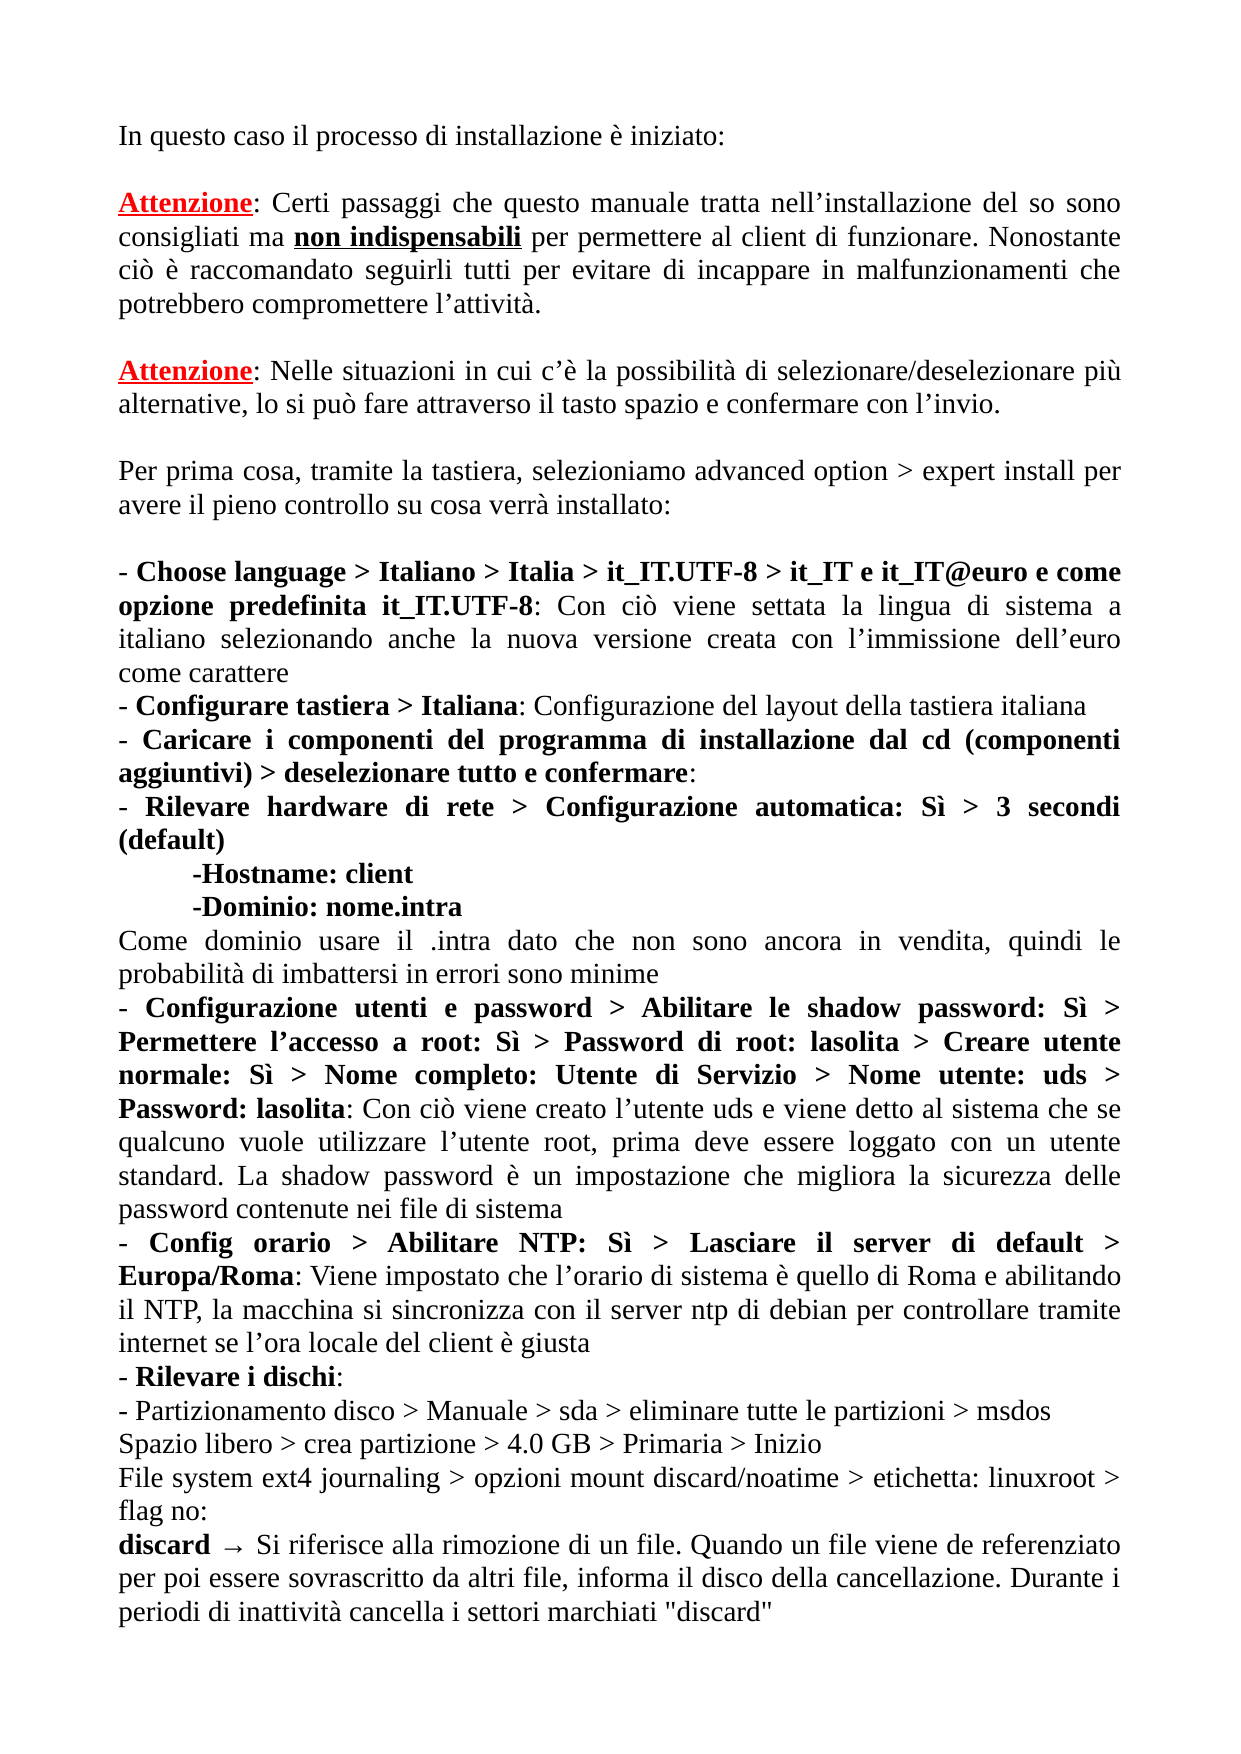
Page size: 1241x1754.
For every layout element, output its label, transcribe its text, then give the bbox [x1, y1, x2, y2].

text discard → Si riferisce alla rimozione di un file. Quando un file viene de referenziato per poi essere sovrascritto da altri file, informa il disco della cancellazione. Durante i periodi di inattività cancella i settori marchiati "discard" [118, 1527, 1122, 1627]
text - Configurare tastiera > Italiana: Configurazione del layout della tastiera italiana [118, 688, 1122, 722]
text -Dominio: nome.intra [118, 889, 1122, 923]
text Spazio libero > crea partizione > 4.0 GB > Primaria > Inizio [118, 1426, 1122, 1460]
text File system ext4 journaling > opzioni mount discard/noatime > etichetta: linuxroot > flag no: [118, 1460, 1122, 1527]
text - Rilevare i dischi: [118, 1359, 1122, 1393]
text - Choose language > Italiano > Italia > it_IT.UTF-8 > it_IT e it_IT@euro e come opzione predefinita it_IT.UTF-8: Con ciò viene settata la lingua di sistema a italiano selezionando anche la nuova versione creata con l’immissione dell’euro come carattere [118, 554, 1122, 688]
text - Partizionamento disco > Manuale > sda > eliminare tutte le partizioni > msdos [118, 1393, 1122, 1426]
text Attenzione: Nelle situazioni in cui c’è la possibilità di selezionare/deselezionare più alternative, lo si può fare attraverso il tasto spazio e confermare con l’invio. [118, 353, 1122, 420]
text Come dominio usare il .intra dato che non sono ancora in vendita, quindi le probabilità di imbattersi in errori sono minime [118, 923, 1122, 990]
text Per prima cosa, tramite la tastiera, selezioniamo advanced option > expert install per avere il pieno controllo su cosa verrà installato: [118, 453, 1122, 521]
text Attenzione: Certi passaggi che questo manuale tratta nell’installazione del so sono consigliati ma non indispensabili per permettere al client di funzionare. Nonostante ciò è raccomandato seguirli tutti per evitare di incappare in malfunzionamenti che potrebbero compromettere l’attività. [118, 185, 1122, 319]
text In questo caso il processo di installazione è iniziato: [118, 118, 1122, 152]
text - Config orario > Abilitare NTP: Sì > Lasciare il server di default > Europa/Roma: Viene impostato che l’orario di sistema è quello di Roma e abilitando il NTP, la macchina si sincronizza con il server ntp di debian per controllare tramite internet se l’ora locale del client è giusta [118, 1225, 1122, 1359]
text - Rilevare hardware di rete > Configurazione automatica: Sì > 3 secondi (default) [118, 789, 1122, 856]
text - Caricare i componenti del programma di installazione dal cd (componenti aggiuntivi) > deselezionare tutto e confermare: [118, 722, 1122, 789]
text - Configurazione utenti e password > Abilitare le shadow password: Sì > Permettere l’accesso a root: Sì > Password di root: lasolita > Creare utente normale: Sì > Nome completo: Utente di Servizio > Nome utente: uds > Password: lasolita: Con ciò viene creato l’utente uds e viene detto al sistema che se qualcuno vuole utilizzare l’utente root, prima deve essere loggato con un utente standard. La shadow password è un impostazione che migliora la sicurezza delle password contenute nei file di sistema [118, 990, 1122, 1225]
text -Hostname: client [118, 856, 1122, 889]
